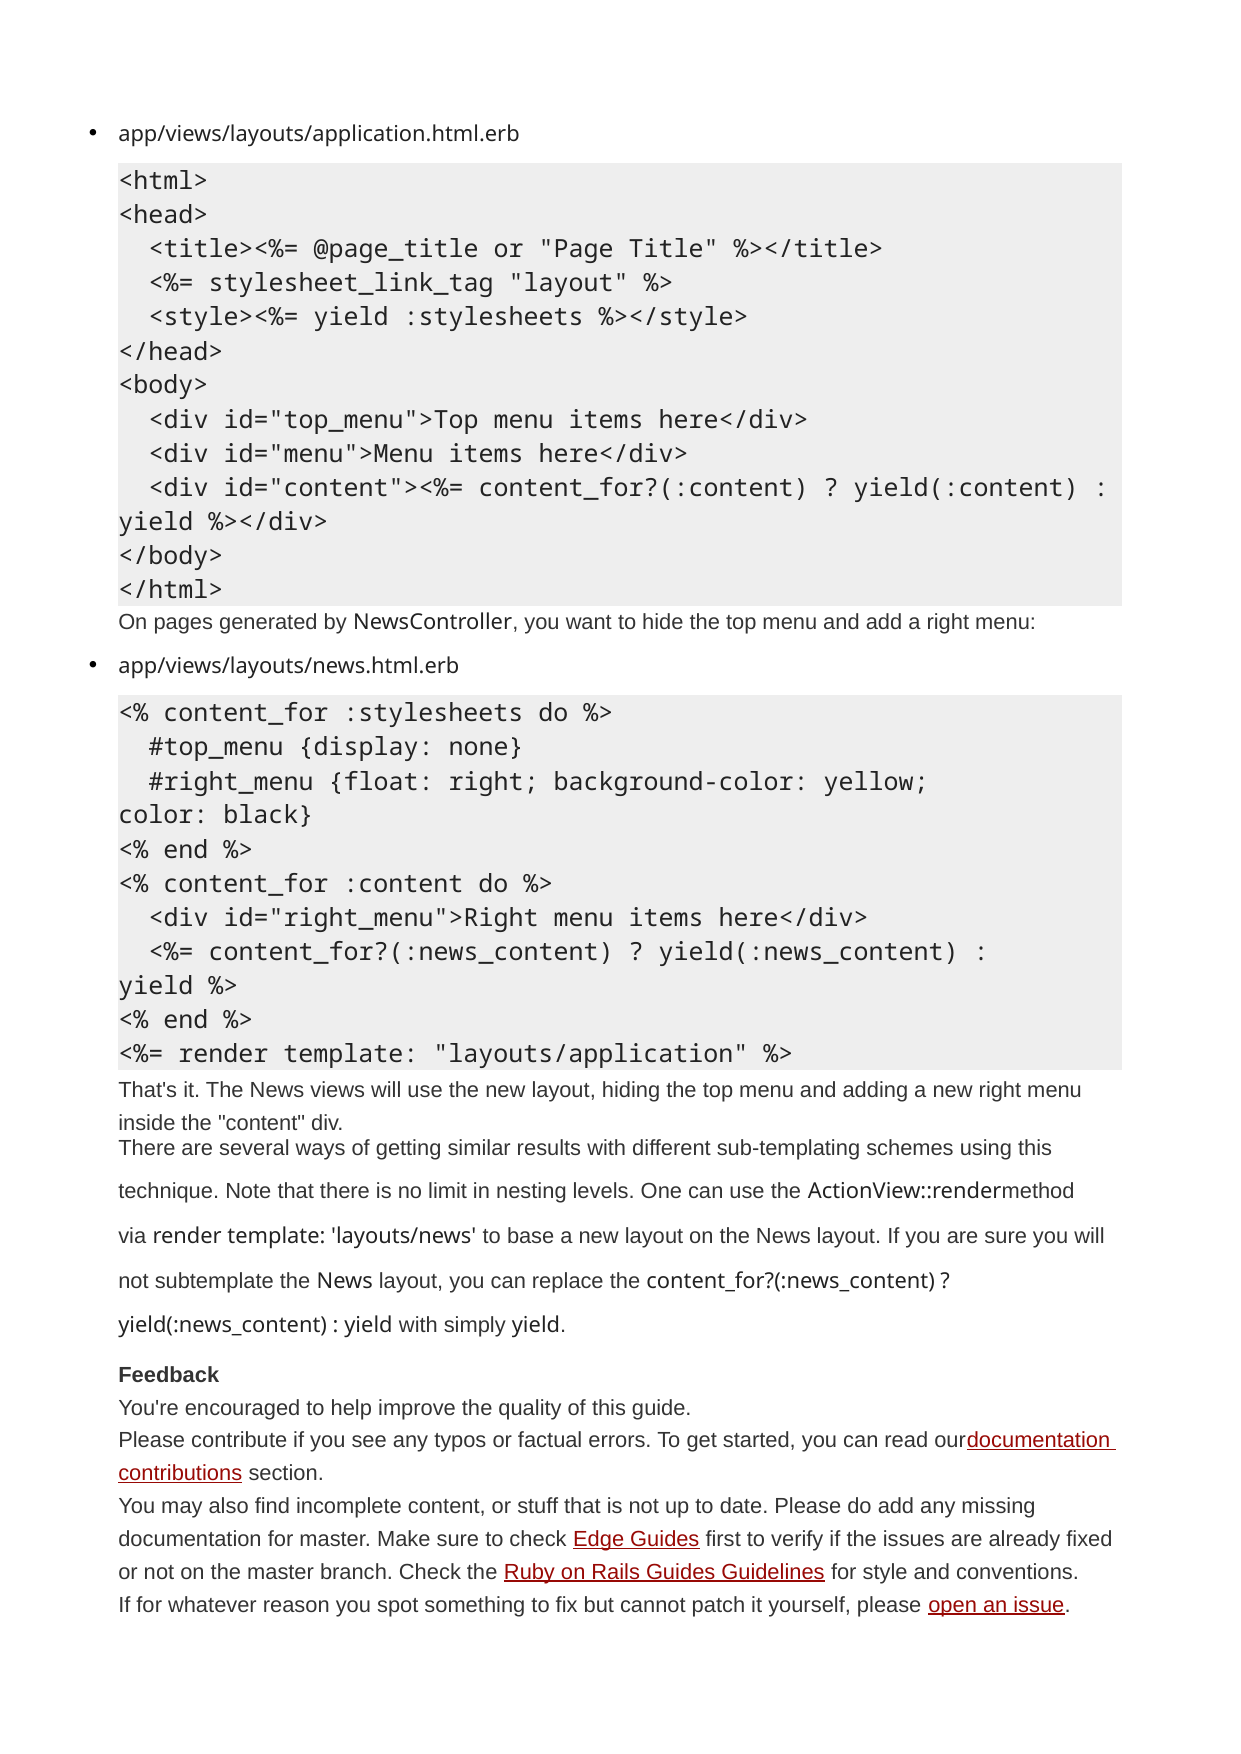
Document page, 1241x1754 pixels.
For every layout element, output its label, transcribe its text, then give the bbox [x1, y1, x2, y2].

list app/views/layouts/application.html.erb [118, 118, 1122, 148]
text You're encouraged to help improve the quality of this guide. [118, 1387, 1122, 1420]
text If for whatever reason you spot something to fix but cannot patch it yourself, please open an issue. [118, 1584, 1122, 1617]
text On pages generated by NewsController, you want to hide the top menu and add a right menu: [118, 606, 1122, 635]
table_header <html> <head> <title><%= @page_title or "Page Title" %></title> <%= stylesheet_link_tag "layout" %> <style><%= yield :stylesheets %></style> </head> <body> <div id="top_menu">Top menu items here</div> <div id="menu">Menu items here</div> <div id="content"><%= content_for?(:content) ? yield(:content) : yield %></div> </body> </html> [118, 163, 1122, 606]
list app/views/layouts/news.html.erb [118, 650, 1122, 680]
subtitle Feedback [118, 1354, 1122, 1387]
table_header <% content_for :stylesheets do %> #top_menu {display: none} #right_menu {float: right; background-color: yellow; color: black} <% end %> <% content_for :content do %> <div id="right_menu">Right menu items here</div> <%= content_for?(:news_content) ? yield(:news_content) : yield %> <% end %> <%= render template: "layouts/application" %> [118, 695, 1006, 1070]
text You may also find incomplete content, or stuff that is not up to date. Please do add any missing documentation for master. Make sure to check Edge Guides first to verify if the issues are already fixed or not on the master branch. Check the Ruby on Rails Guides Guidelines for style and conventions. [118, 1485, 1122, 1584]
text Please contribute if you see any typos or factual errors. To get started, you can read ourdocumentation contributions section. [118, 1420, 1122, 1485]
text That's it. The News views will use the new layout, hiding the top menu and adding a new right menu inside the "content" div. [118, 1070, 1122, 1135]
text There are several ways of getting similar results with different sub-templating schemes using this technique. Note that there is no limit in nesting levels. One can use the ActionView::rendermethod via render template: 'layouts/news' to base a new layout on the News layout. If you are sure you will not subtemplate the News layout, you can replace the content_for?(:news_content) ? yield(:news_content) : yield with simply yield. [118, 1135, 1122, 1339]
